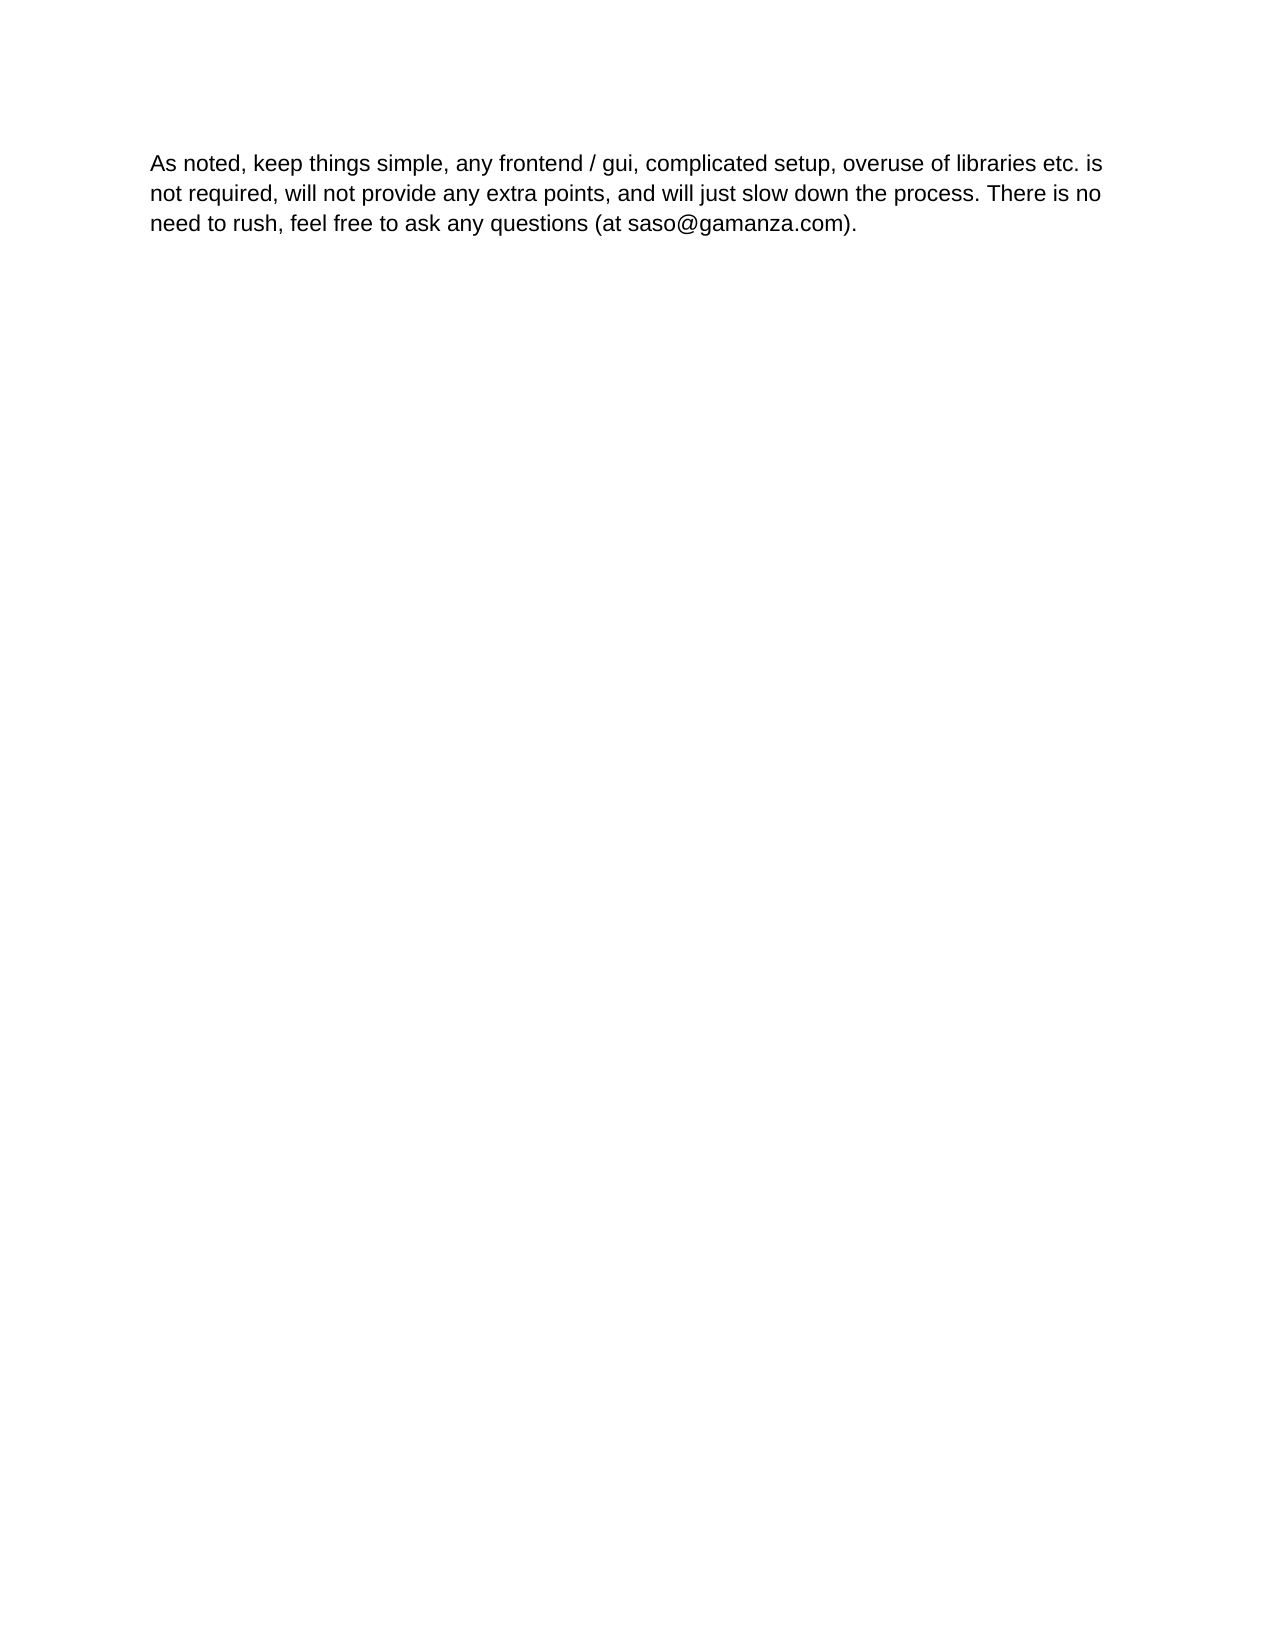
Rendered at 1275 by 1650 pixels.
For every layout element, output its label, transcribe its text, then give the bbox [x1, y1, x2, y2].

text As noted, keep things simple, any frontend / gui, complicated setup, overuse of libraries etc. is not required, will not provide any extra points, and will just slow down the process. There is no need to rush, feel free to ask any questions (at saso@gamanza.com). [150, 150, 1125, 237]
